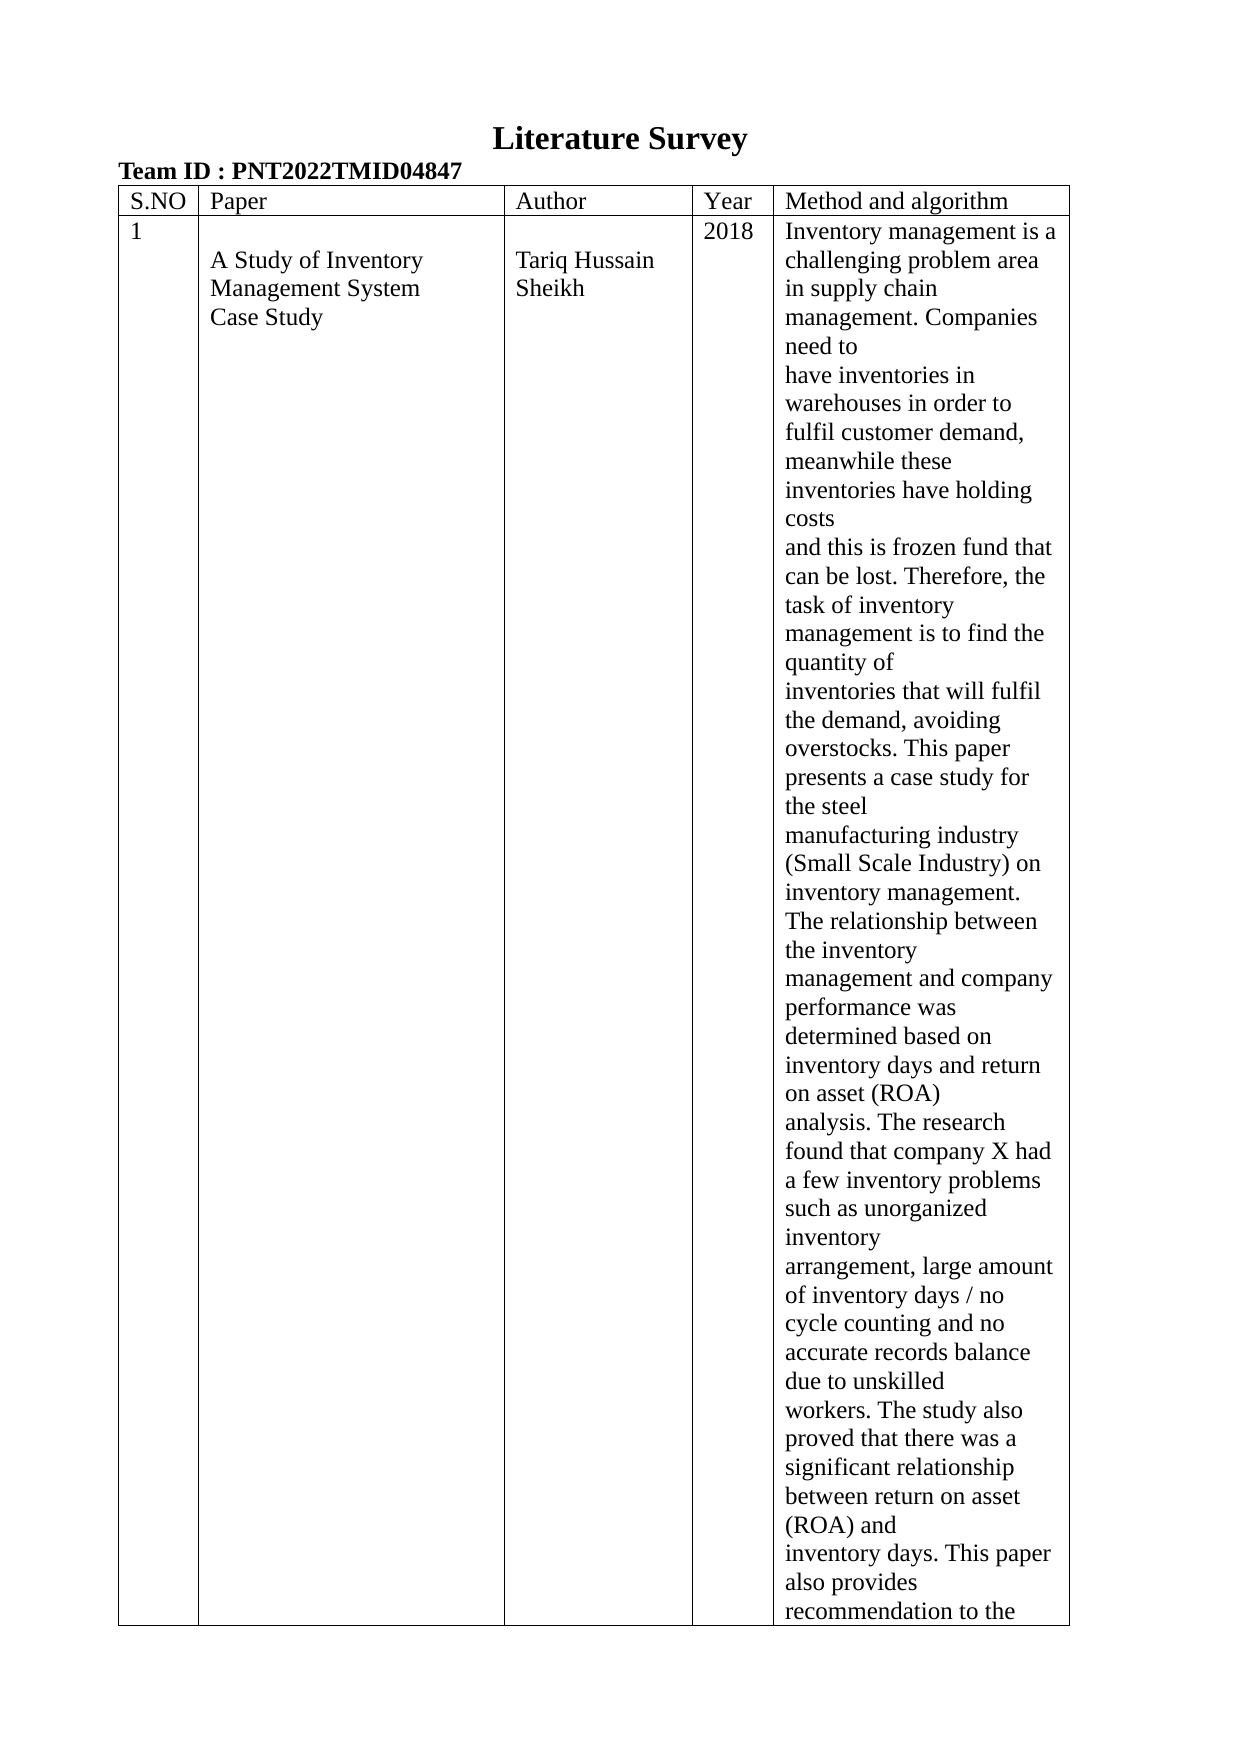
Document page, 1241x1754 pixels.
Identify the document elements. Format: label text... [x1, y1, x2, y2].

text Literature Survey [118, 118, 1122, 156]
table_cell Inventory management is a challenging problem area in supply chain management. Companies need to have inventories in warehouses in order to fulfil customer demand, meanwhile these inventories have holding costs and this is frozen fund that can be lost. Therefore, the task of inventory management is to find the quantity of inventories that will fulfil the demand, avoiding overstocks. This paper presents a case study for the steel manufacturing industry (Small Scale Industry) on inventory management. The relationship between the inventory management and company performance was determined based on inventory days and return on asset (ROA) analysis. The research found that company X had a few inventory problems such as unorganized inventory arrangement, large amount of inventory days / no cycle counting and no accurate records balance due to unskilled workers. The study also proved that there was a significant relationship between return on asset (ROA) and inventory days. This paper also provides recommendation to the [774, 216, 1069, 1625]
table_cell A Study of Inventory Management System Case Study [199, 216, 504, 1625]
table_cell 2018 [693, 216, 773, 1625]
table_header Year [693, 186, 773, 215]
text Team ID : PNT2022TMID04847 [118, 156, 1122, 185]
table_header S.NO [119, 186, 198, 215]
table_header Method and algorithm [774, 186, 1069, 215]
table_header Author [505, 186, 692, 215]
table_cell 1 [119, 216, 198, 1625]
table_cell Tariq Hussain Sheikh [505, 216, 692, 1625]
table_header Paper [199, 186, 504, 215]
